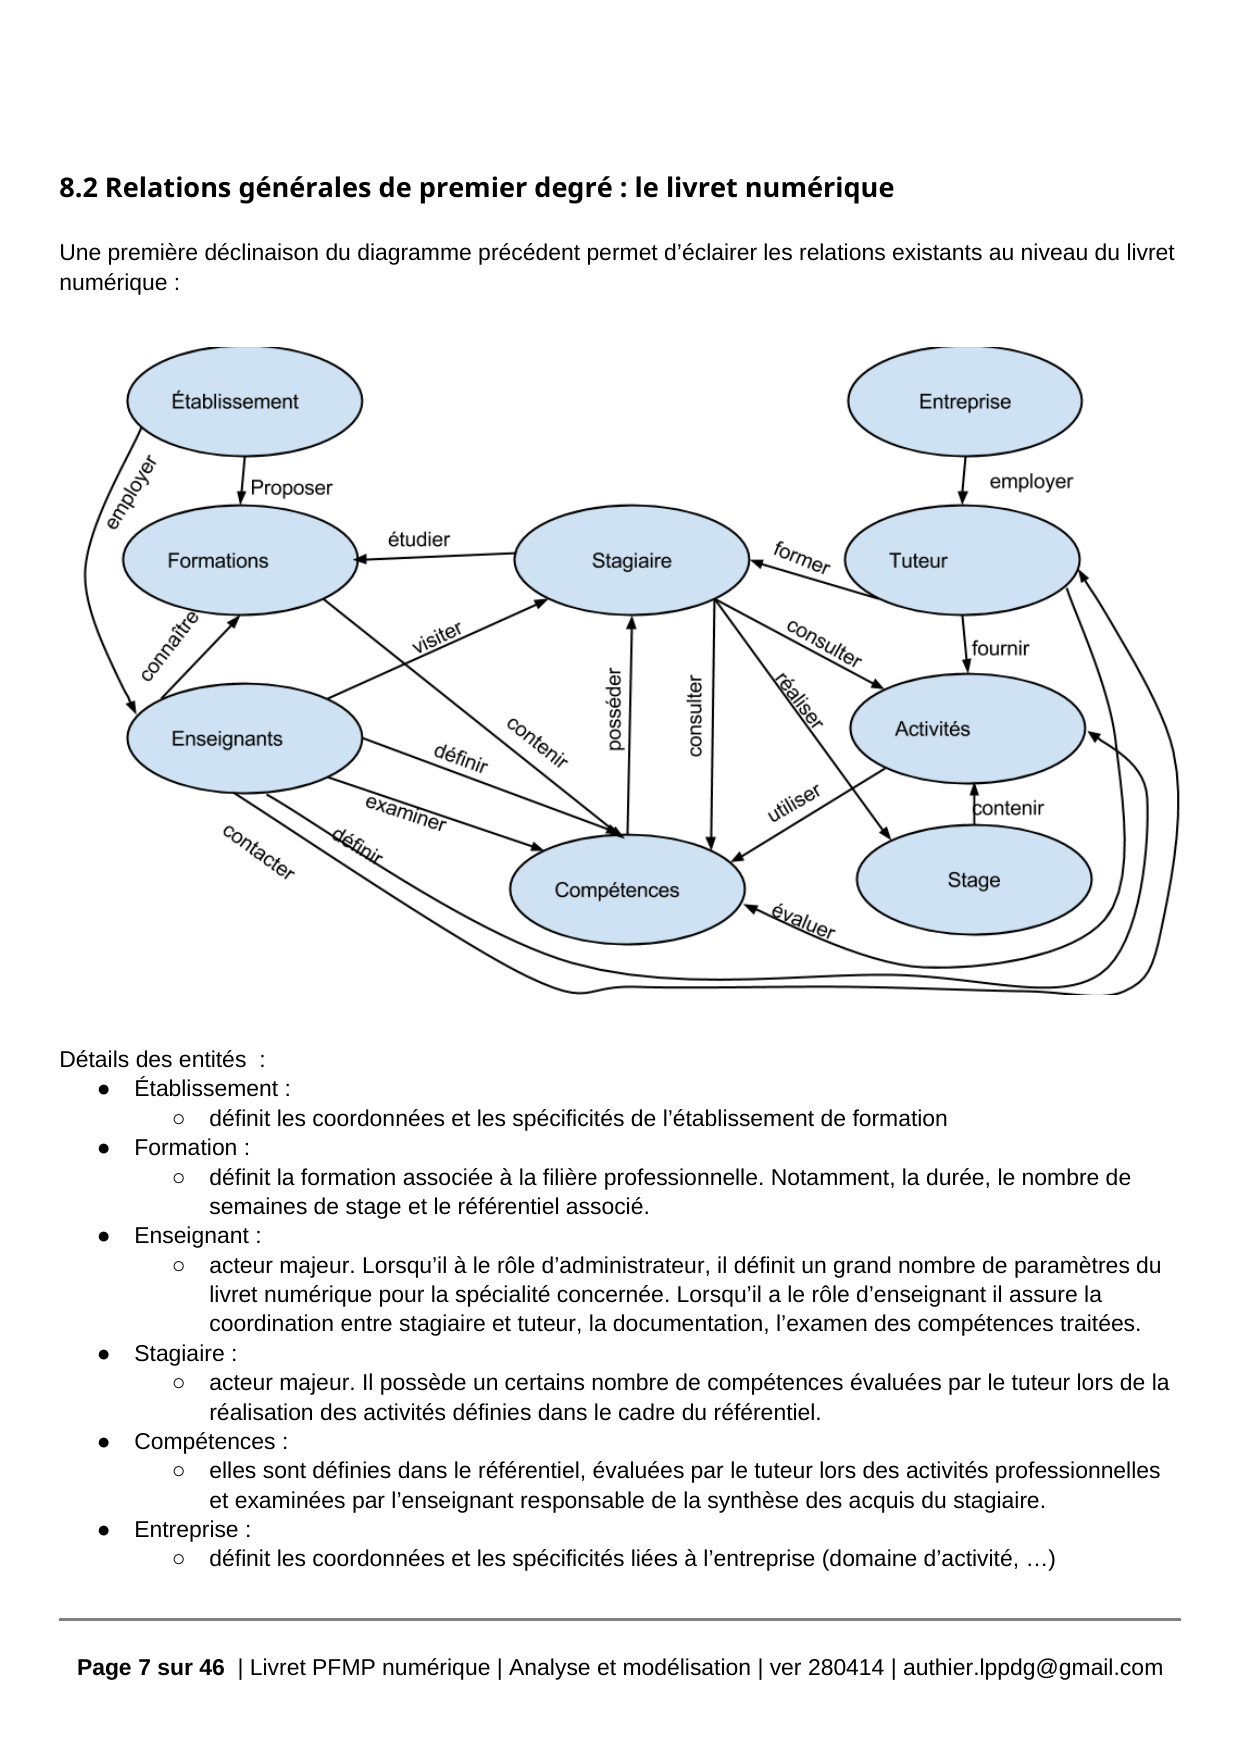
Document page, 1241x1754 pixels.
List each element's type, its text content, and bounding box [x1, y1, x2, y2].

list définit les coordonnées et les spécificités de l’établissement de formation [172, 1106, 1181, 1131]
text Une première déclinaison du diagramme précédent permet d’éclairer les relations existants au niveau du livret numérique : [59, 240, 1181, 295]
list Enseignant : [97, 1223, 1181, 1249]
text Détails des entités : [59, 1047, 1181, 1072]
list définit la formation associée à la filière professionnelle. Notamment, la durée, le nombre de semaines de stage et le référentiel associé. [172, 1164, 1181, 1219]
list Entreprise : [97, 1517, 1181, 1542]
list Formation : [97, 1135, 1181, 1161]
list Compétences : [97, 1429, 1181, 1454]
subtitle 8.2 Relations générales de premier degré : le livret numérique [59, 168, 1181, 205]
list acteur majeur. Il possède un certains nombre de compétences évaluées par le tuteur lors de la réalisation des activités définies dans le cadre du référentiel. [172, 1370, 1181, 1425]
list Établissement : [97, 1076, 1181, 1102]
list Stagiaire : [97, 1341, 1181, 1366]
list définit les coordonnées et les spécificités liées à l’entreprise (domaine d’activité, …) [172, 1546, 1181, 1572]
picture [77, 347, 1200, 995]
list elles sont définies dans le référentiel, évaluées par le tuteur lors des activités professionnelles et examinées par l’enseignant responsable de la synthèse des acquis du stagiaire. [172, 1458, 1181, 1513]
list acteur majeur. Lorsqu’il à le rôle d’administrateur, il définit un grand nombre de paramètres du livret numérique pour la spécialité concernée. Lorsqu’il a le rôle d’enseignant il assure la coordination entre stagiaire et tuteur, la documentation, l’examen des compétences traitées. [172, 1252, 1181, 1337]
